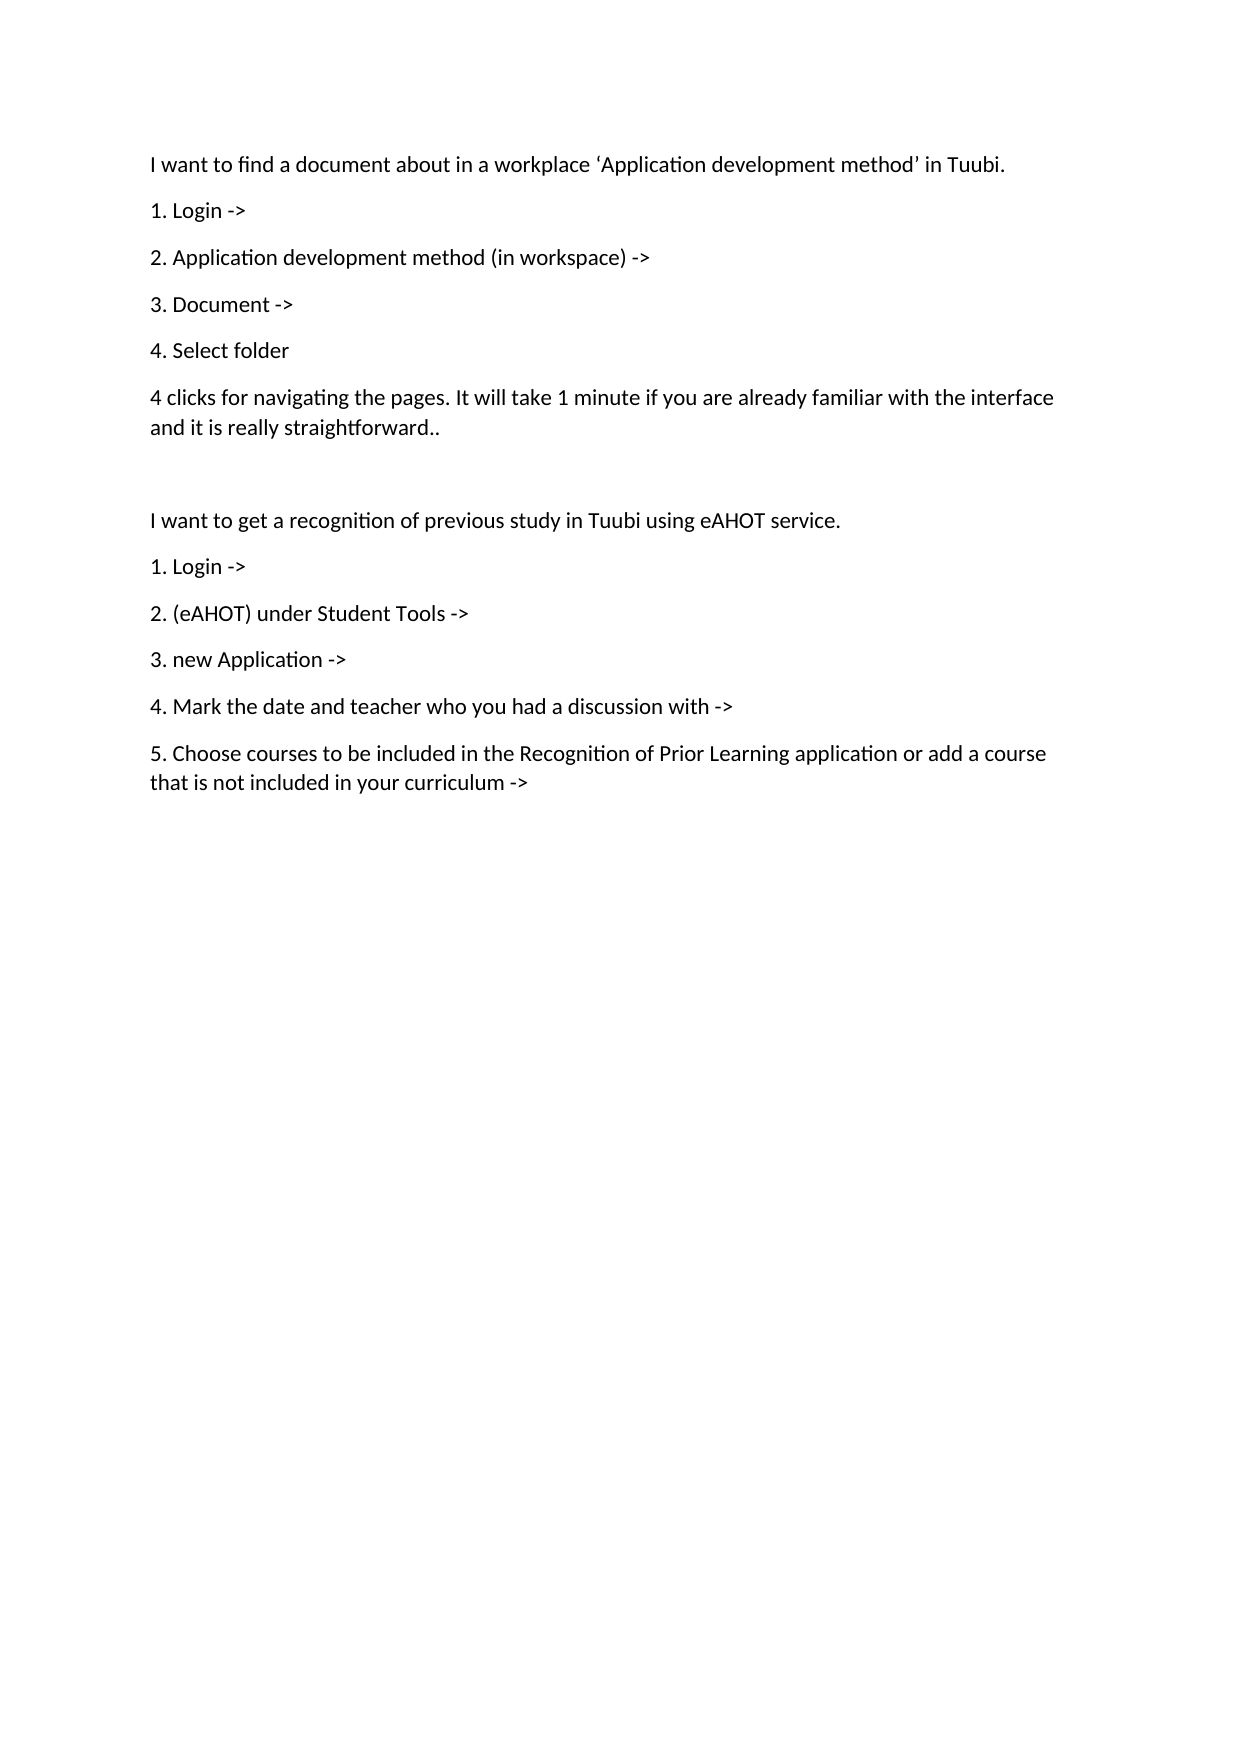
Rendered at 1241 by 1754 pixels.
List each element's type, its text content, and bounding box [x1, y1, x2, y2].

text 4 clicks for navigating the pages. It will take 1 minute if you are already familiar with the interface and it is really straightforward.. [150, 383, 1090, 441]
text 2. Application development method (in workspace) -> [150, 243, 1090, 271]
text 1. Login -> [150, 552, 1090, 580]
text I want to get a recognition of previous study in Tuubi using eAHOT service. [150, 506, 1090, 534]
text 4. Mark the date and teacher who you had a discussion with -> [150, 692, 1090, 720]
text 5. Choose courses to be included in the Recognition of Prior Learning application or add a course that is not included in your curriculum -> [150, 739, 1090, 797]
text 3. Document -> [150, 290, 1090, 318]
text 2. (eAHOT) under Student Tools -> [150, 599, 1090, 627]
text I want to find a document about in a workplace ‘Application development method’ in Tuubi. [150, 150, 1090, 178]
text 3. new Application -> [150, 646, 1090, 673]
text 1. Login -> [150, 197, 1090, 224]
text 4. Select folder [150, 336, 1090, 364]
